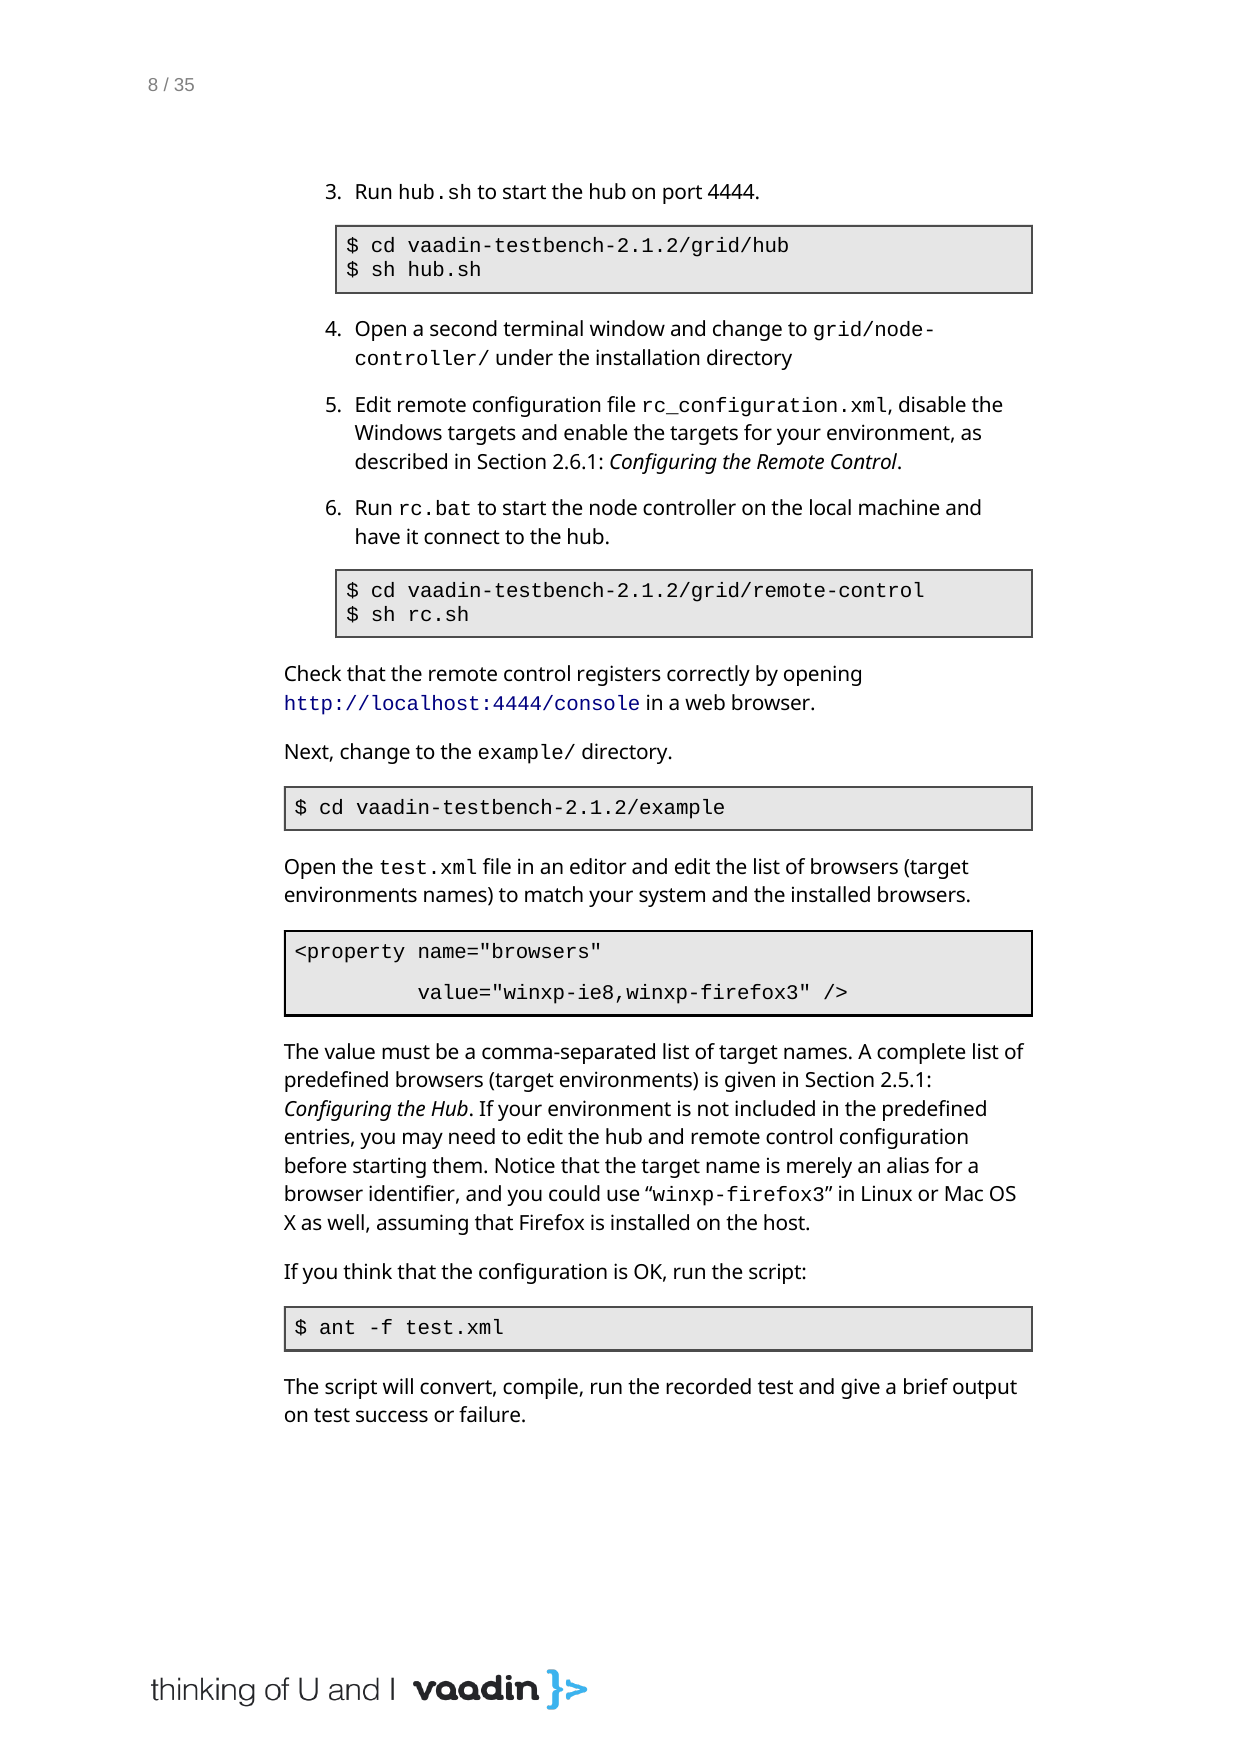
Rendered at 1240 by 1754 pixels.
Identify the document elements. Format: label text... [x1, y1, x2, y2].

text Open the test.xml file in an editor and edit the list of browsers (target environments names) to match your system and the installed browsers. [283, 852, 1033, 909]
text <property name="browsers" [286, 932, 1031, 973]
text value="winxp-ie8,winxp-firefox3" /> [286, 973, 1031, 1014]
text $ ant -f test.xml [286, 1308, 1031, 1349]
text $ cd vaadin-testbench-2.1.2/grid/hub $ sh hub.sh [337, 227, 1031, 292]
text Next, change to the example/ directory. [283, 737, 1033, 765]
list Run hub.sh to start the hub on port 4444. [325, 177, 1033, 206]
list Open a second terminal window and change to grid/node-controller/ under the installation directory [325, 314, 1033, 371]
text If you think that the configuration is OK, run the script: [283, 1257, 1033, 1285]
list Edit remote configuration file rc_configuration.xml, disable the Windows targets and enable the targets for your environment, as described in Section 2.6.1: Configuring the Remote Control. [325, 390, 1033, 475]
text The value must be a comma-separated list of target names. A complete list of predefined browsers (target environments) is given in Section 2.5.1: Configuring the Hub. If your environment is not included in the predefined entries, you may need to edit the hub and remote control configuration before starting them. Notice that the target name is merely an alias for a browser identifier, and you could use “winxp-firefox3” in Linux or Mac OS X as well, assuming that Firefox is installed on the host. [283, 1037, 1033, 1236]
text The script will convert, compile, run the recorded test and give a brief output on test success or failure. [283, 1372, 1033, 1429]
text Check that the remote control registers correctly by opening http://localhost:4444/console in a web browser. [283, 659, 1033, 716]
list Run rc.bat to start the node controller on the local machine and have it connect to the hub. [325, 493, 1033, 551]
picture [150, 1665, 590, 1712]
text $ cd vaadin-testbench-2.1.2/grid/remote-control $ sh rc.sh [337, 571, 1031, 636]
text $ cd vaadin-testbench-2.1.2/example [286, 788, 1031, 829]
